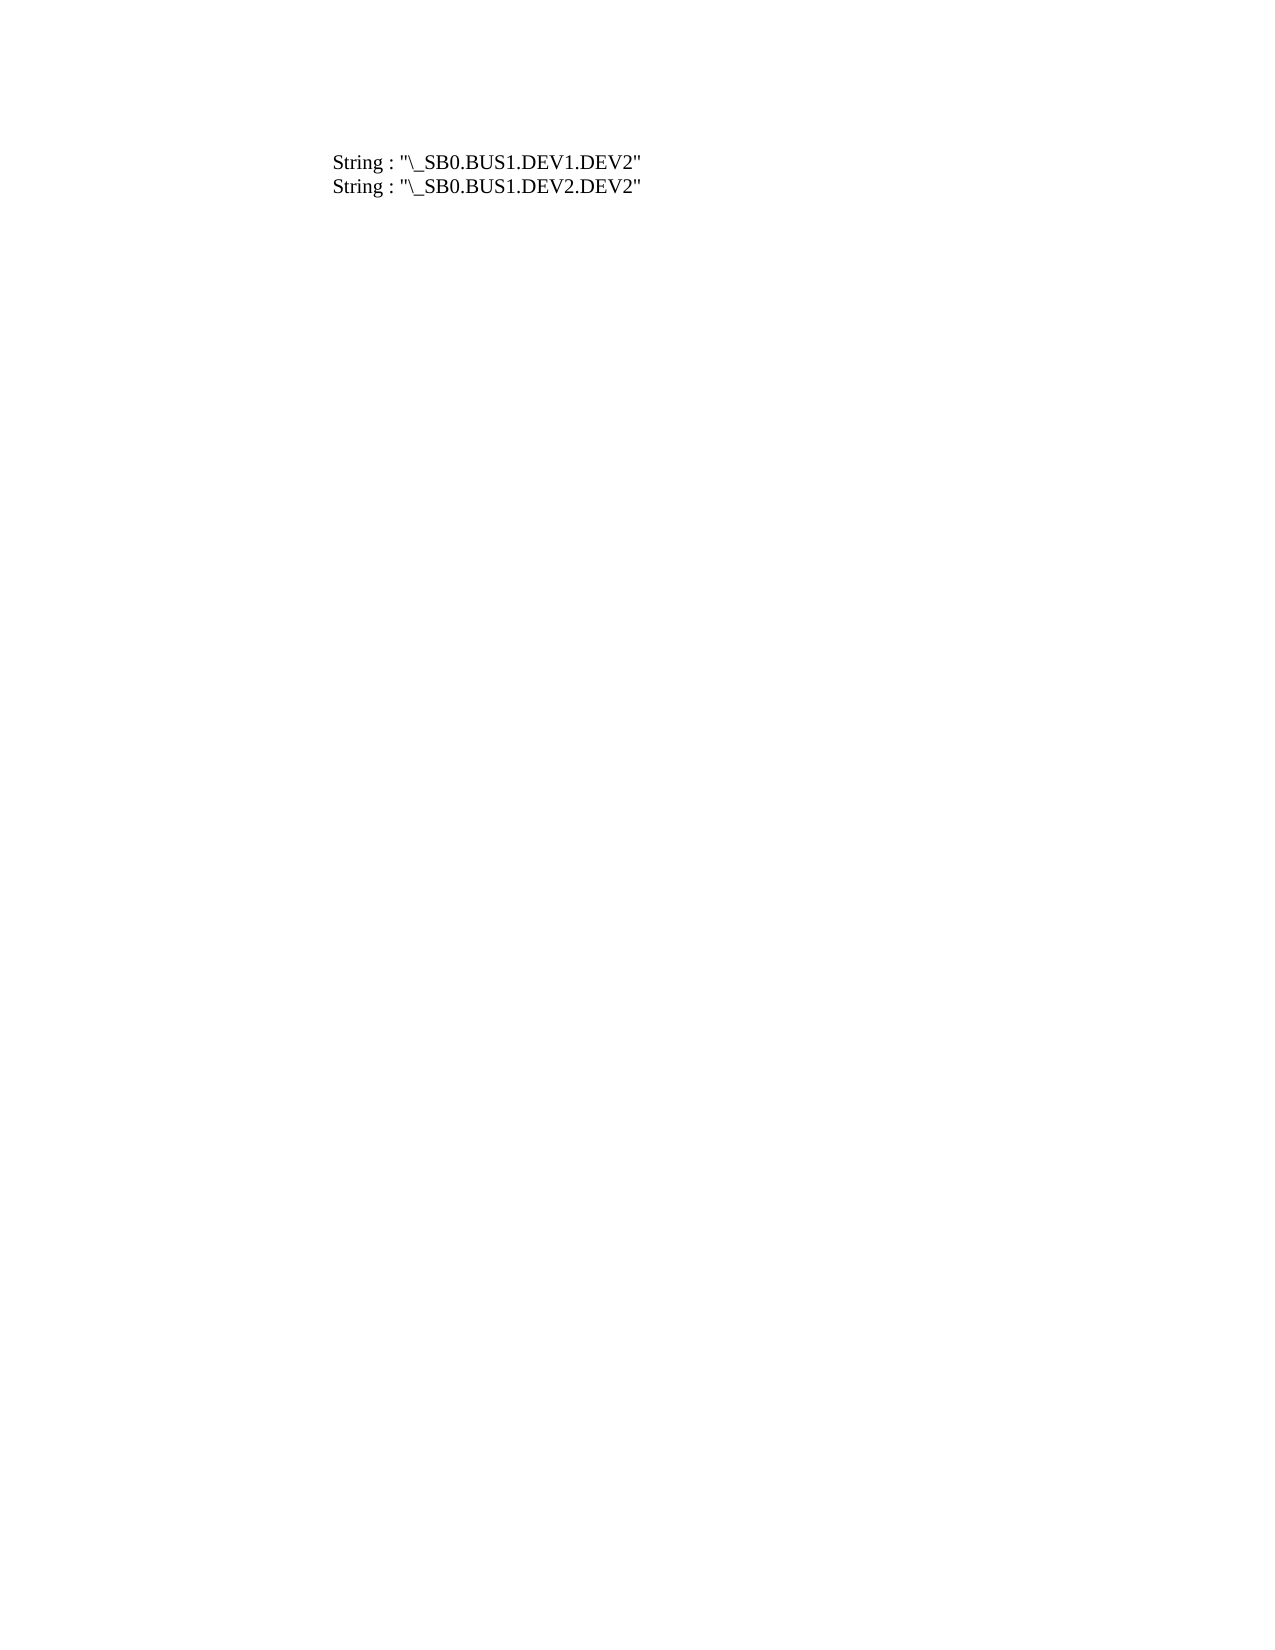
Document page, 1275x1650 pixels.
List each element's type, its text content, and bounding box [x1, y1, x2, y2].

text String : "\_SB0.BUS1.DEV2.DEV2" [150, 174, 1125, 198]
text String : "\_SB0.BUS1.DEV1.DEV2" [150, 150, 1125, 174]
